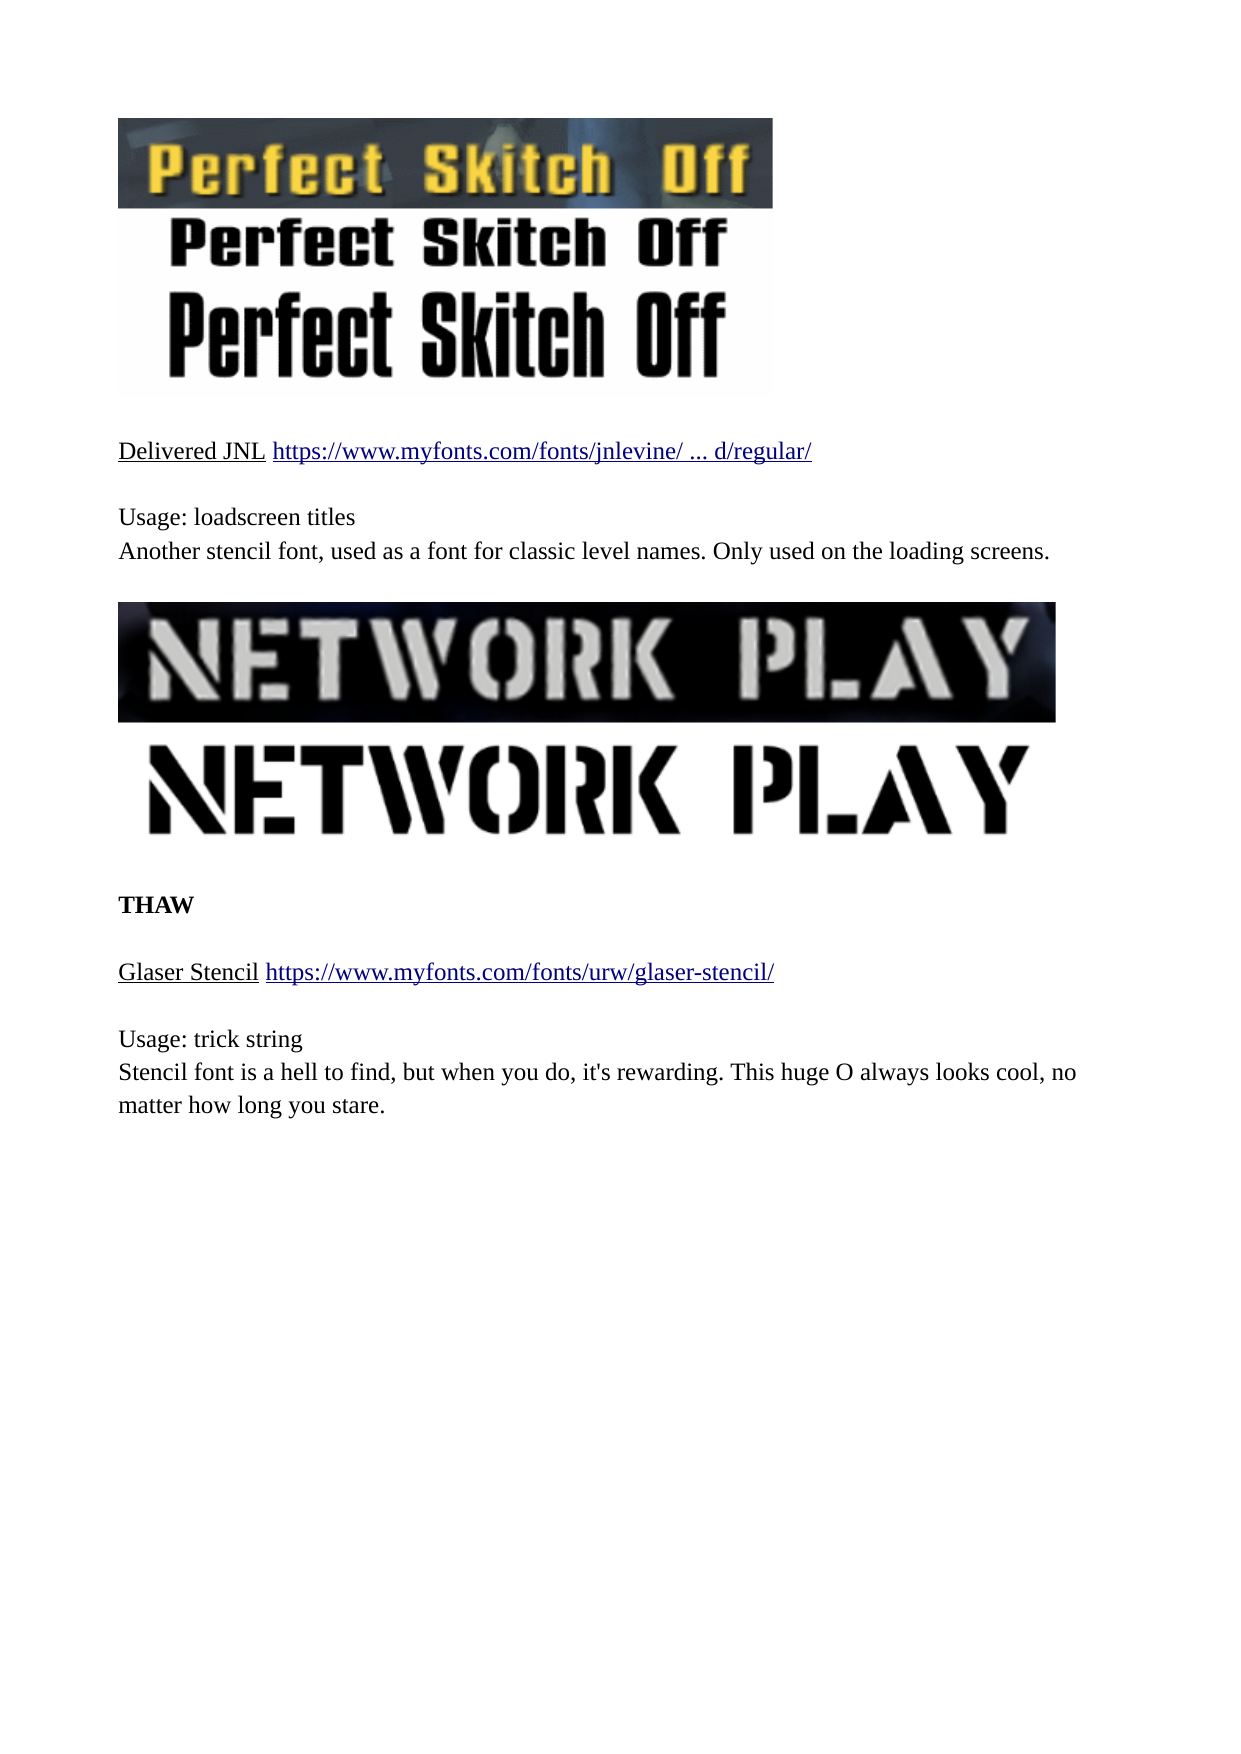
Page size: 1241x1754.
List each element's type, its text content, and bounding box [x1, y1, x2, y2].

text Delivered JNL https://www.myfonts.com/fonts/jnlevine/ ... d/regular/ Usage: loadscreen titles Another stencil font, used as a font for classic level names. Only used on the loading screens. THAW Glaser Stencil https://www.myfonts.com/fonts/urw/glaser-stencil/ Usage: trick string Stencil font is a hell to find, but when you do, it's rewarding. This huge O always looks cool, no matter how long you stare. [118, 118, 1122, 1152]
picture [118, 602, 1056, 853]
picture [118, 118, 773, 398]
